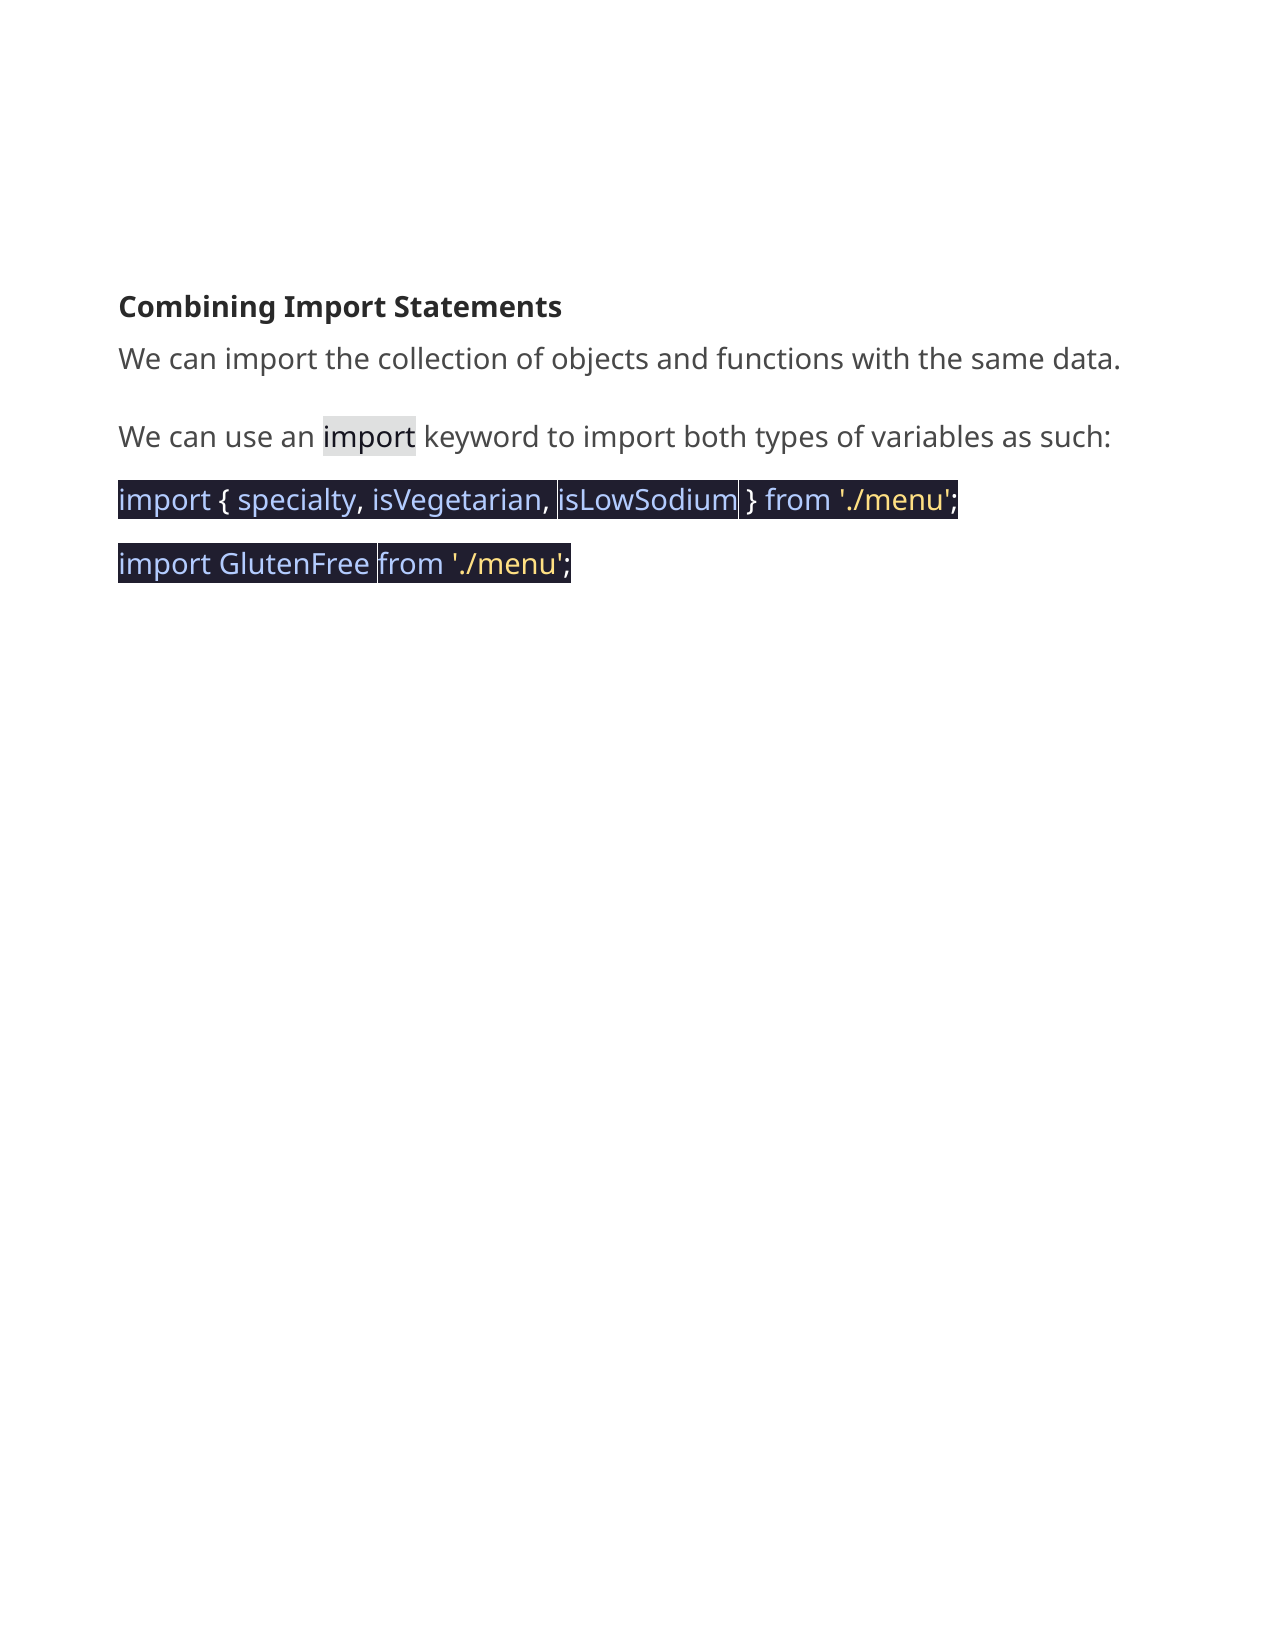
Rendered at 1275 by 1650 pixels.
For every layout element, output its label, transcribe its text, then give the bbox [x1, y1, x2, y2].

text import GlutenFree from './menu'; [118, 543, 1157, 583]
text import { specialty, isVegetarian, isLowSodium } from './menu'; [118, 479, 1157, 519]
text We can use an import keyword to import both types of variables as such: [118, 416, 1157, 456]
subtitle Combining Import Statements [118, 286, 1157, 326]
text We can import the collection of objects and functions with the same data. [118, 338, 1157, 378]
